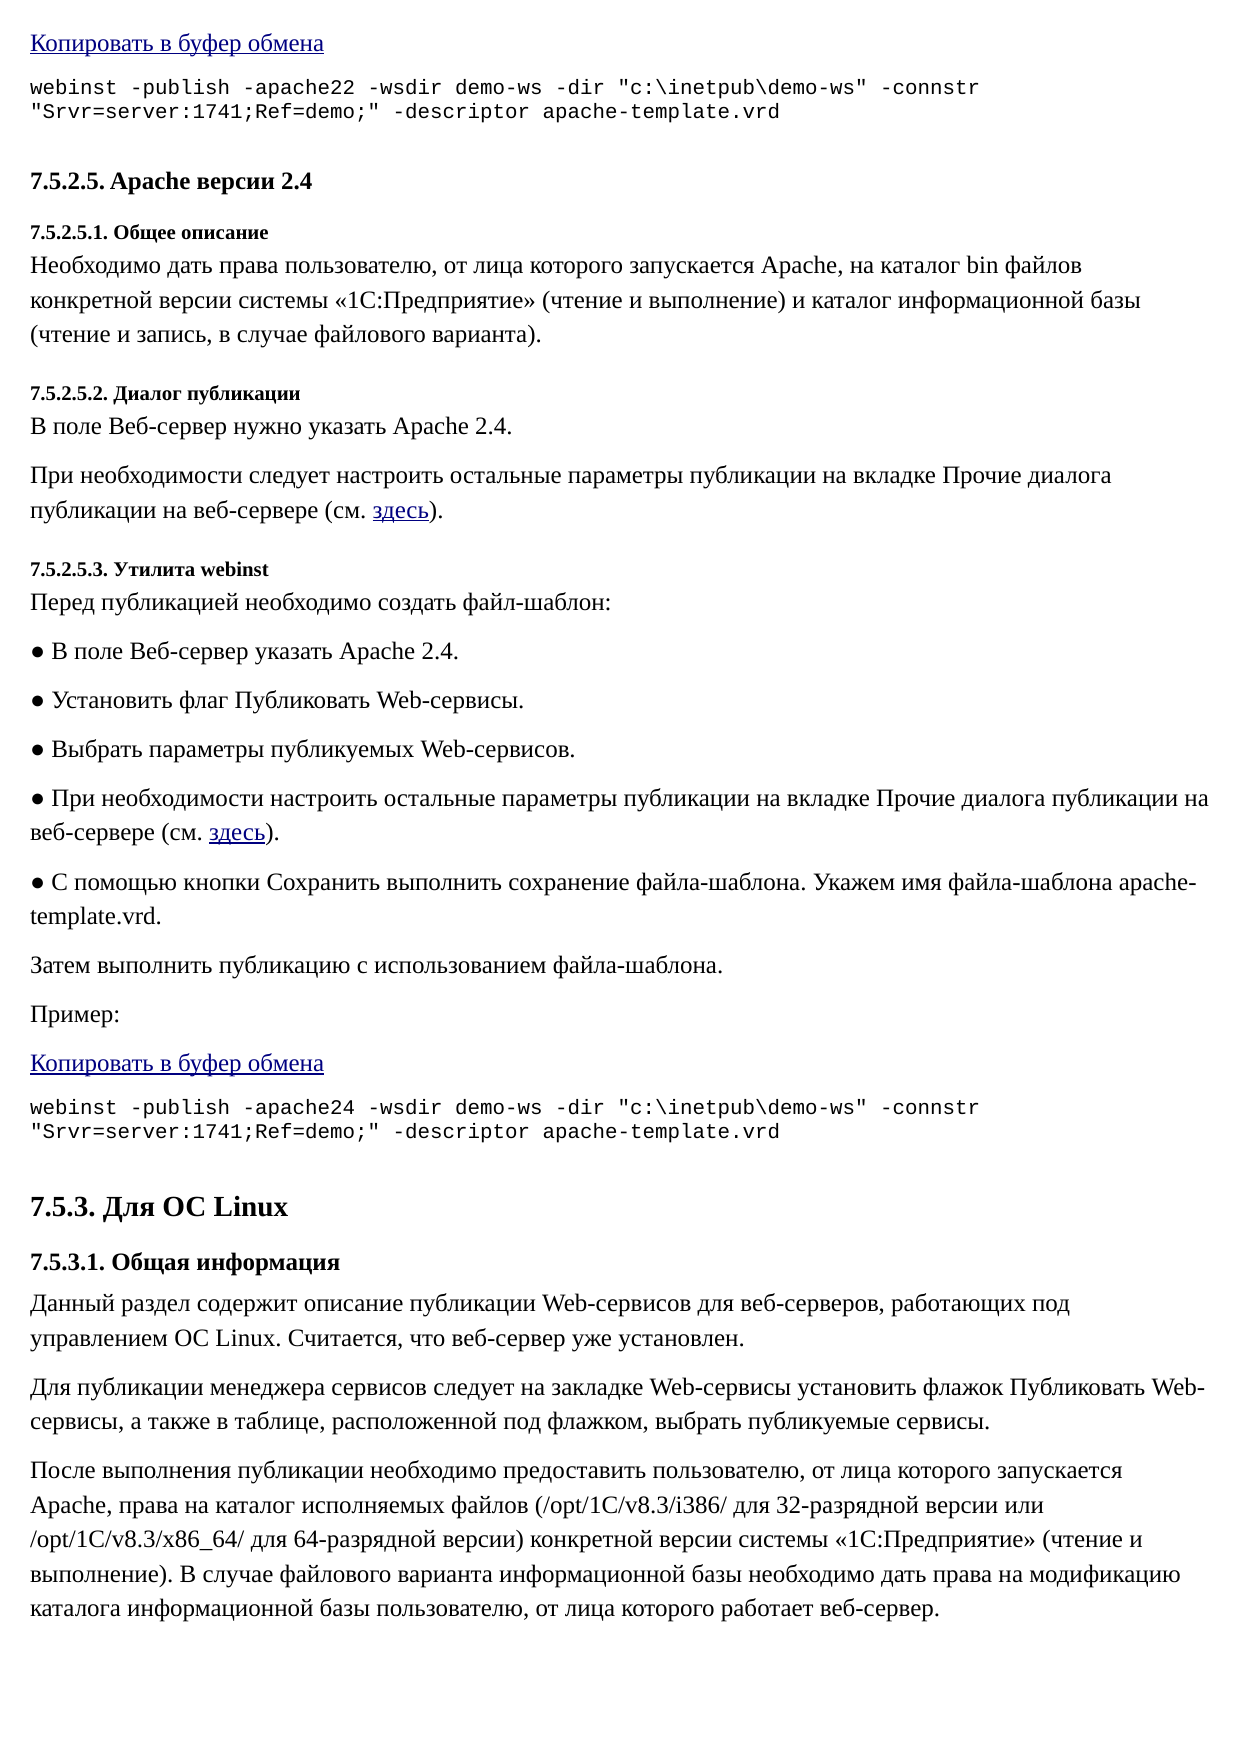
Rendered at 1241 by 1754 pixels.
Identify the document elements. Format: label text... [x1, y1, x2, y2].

subtitle 7.5.3. Для ОС Linux [30, 1189, 1211, 1222]
text ● С помощью кнопки Сохранить выполнить сохранение файла-шаблона. Укажем имя файла-шаблона apache-template.vrd. [30, 867, 1211, 930]
text Копировать в буфер обмена [30, 1048, 1211, 1077]
text Копировать в буфер обмена [30, 28, 1211, 57]
text Затем выполнить публикацию с использованием файла-шаблона. [30, 950, 1211, 979]
subtitle 7.5.3.1. Общая информация [30, 1247, 1211, 1276]
subtitle 7.5.2.5.1. Общее описание [30, 220, 1211, 244]
text webinst -publish -apache24 -wsdir demo-ws -dir "c:\inetpub\demo-ws" -connstr "Srvr=server:1741;Ref=demo;" -descriptor apache-template.vrd [30, 1097, 1211, 1144]
text ● Выбрать параметры публикуемых Web-сервисов. [30, 734, 1211, 763]
text webinst -publish -apache22 -wsdir demo-ws -dir "c:\inetpub\demo-ws" -connstr "Srvr=server:1741;Ref=demo;" -descriptor apache-template.vrd [30, 77, 1211, 124]
text ● При необходимости настроить остальные параметры публикации на вкладке Прочие диалога публикации на веб-сервере (см. здесь). [30, 783, 1211, 846]
text ● В поле Веб-сервер указать Apache 2.4. [30, 636, 1211, 664]
text Перед публикацией необходимо создать файл-шаблон: [30, 587, 1211, 616]
text Для публикации менеджера сервисов следует на закладке Web-сервисы установить флажок Публиковать Web-сервисы, а также в таблице, расположенной под флажком, выбрать публикуемые сервисы. [30, 1372, 1211, 1435]
text После выполнения публикации необходимо предоставить пользователю, от лица которого запускается Apache, права на каталог исполняемых файлов (/opt/1C/v8.3/i386/ для 32-разрядной версии или /opt/1C/v8.3/x86_64/ для 64-разрядной версии) конкретной версии системы «1C:Предприятие» (чтение и выполнение). В случае файлового варианта информационной базы необходимо дать права на модификацию каталога информационной базы пользователю, от лица которого работает веб-сервер. [30, 1456, 1211, 1622]
text При необходимости следует настроить остальные параметры публикации на вкладке Прочие диалога публикации на веб-сервере (см. здесь). [30, 460, 1211, 524]
subtitle 7.5.2.5.2. Диалог публикации [30, 381, 1211, 405]
subtitle 7.5.2.5. Apache версии 2.4 [30, 166, 1211, 195]
text Данный раздел содержит описание публикации Web-сервисов для веб-серверов, работающих под управлением ОС Linux. Считается, что веб-сервер уже установлен. [30, 1288, 1211, 1352]
text Пример: [30, 999, 1211, 1028]
text Необходимо дать права пользователю, от лица которого запускается Apache, на каталог bin файлов конкретной версии системы «1C:Предприятие» (чтение и выполнение) и каталог информационной базы (чтение и запись, в случае файлового варианта). [30, 251, 1211, 348]
text В поле Веб-сервер нужно указать Apache 2.4. [30, 411, 1211, 440]
text ● Установить флаг Публиковать Web-сервисы. [30, 685, 1211, 714]
subtitle 7.5.2.5.3. Утилита webinst [30, 556, 1211, 581]
